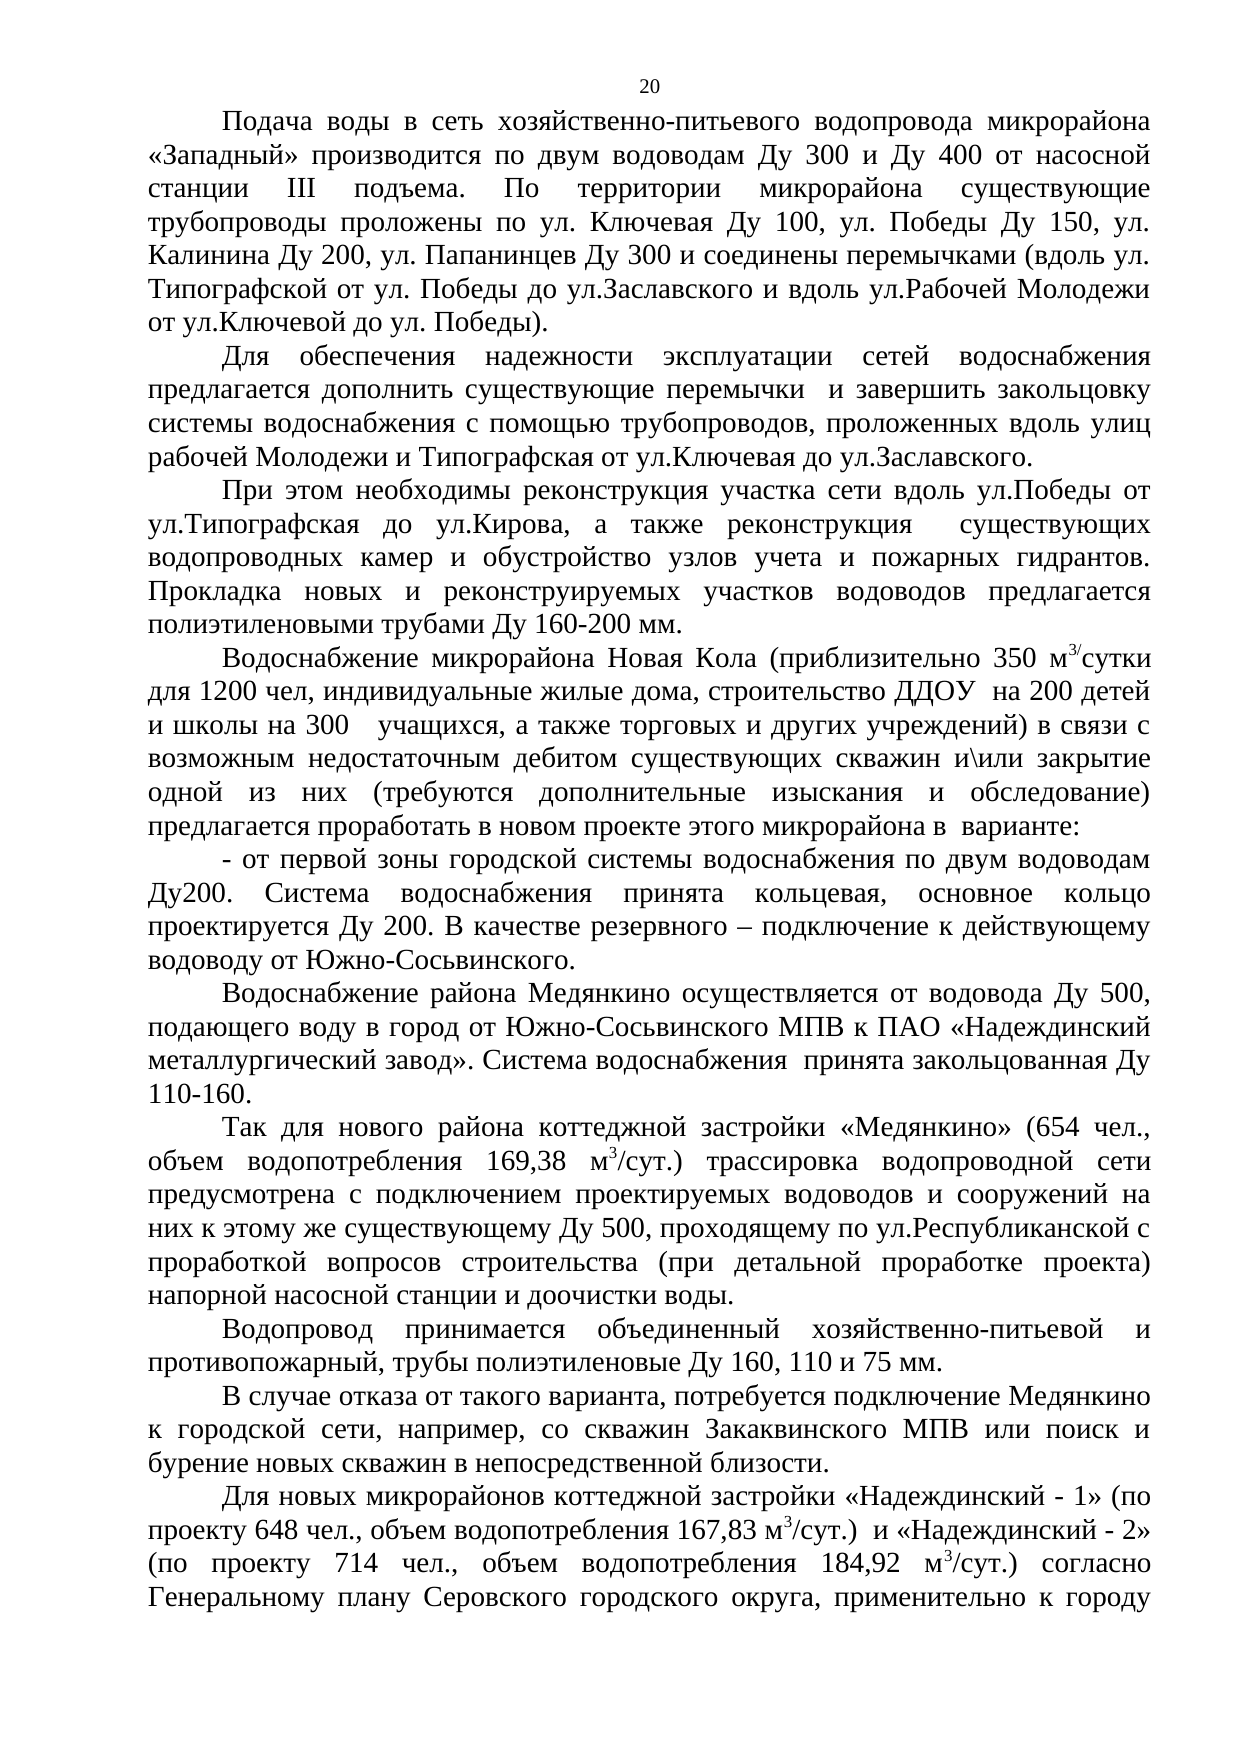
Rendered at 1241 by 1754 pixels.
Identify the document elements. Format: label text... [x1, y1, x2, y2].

text Для новых микрорайонов коттеджной застройки «Надеждинский - 1» (по проекту 648 чел., объем водопотребления 167,83 м3/сут.) и «Надеждинский - 2» (по проекту 714 чел., объем водопотребления 184,92 м3/сут.) согласно Генеральному плану Серовского городского округа, применительно к городу [148, 1478, 1152, 1613]
text - от первой зоны городской системы водоснабжения по двум водоводам Ду200. Система водоснабжения принята кольцевая, основное кольцо проектируется Ду 200. В качестве резервного – подключение к действующему водоводу от Южно-Сосьвинского. [148, 841, 1152, 975]
text Водоснабжение района Медянкино осуществляется от водовода Ду 500, подающего воду в город от Южно-Сосьвинского МПВ к ПАО «Надеждинский металлургический завод». Система водоснабжения принята закольцованная Ду 110-160. [148, 975, 1152, 1109]
text Водопровод принимается объединенный хозяйственно-питьевой и противопожарный, трубы полиэтиленовые Ду 160, 110 и 75 мм. [148, 1311, 1152, 1378]
text Подача воды в сеть хозяйственно-питьевого водопровода микрорайона «Западный» производится по двум водоводам Ду 300 и Ду 400 от насосной станции III подъема. По территории микрорайона существующие трубопроводы проложены по ул. Ключевая Ду 100, ул. Победы Ду 150, ул. Калинина Ду 200, ул. Папанинцев Ду 300 и соединены перемычками (вдоль ул. Типографской от ул. Победы до ул.Заславского и вдоль ул.Рабочей Молодежи от ул.Ключевой до ул. Победы). [148, 103, 1152, 338]
text Так для нового района коттеджной застройки «Медянкино» (654 чел., объем водопотребления 169,38 м3/сут.) трассировка водопроводной сети предусмотрена с подключением проектируемых водоводов и сооружений на них к этому же существующему Ду 500, проходящему по ул.Республиканской с проработкой вопросов строительства (при детальной проработке проекта) напорной насосной станции и доочистки воды. [148, 1109, 1152, 1311]
text Водоснабжение микрорайона Новая Кола (приблизительно 350 м3/сутки для 1200 чел, индивидуальные жилые дома, строительство ДДОУ на 200 детей и школы на 300 учащихся, а также торговых и других учреждений) в связи с возможным недостаточным дебитом существующих скважин и\или закрытие одной из них (требуются дополнительные изыскания и обследование) предлагается проработать в новом проекте этого микрорайона в варианте: [148, 640, 1152, 841]
text Для обеспечения надежности эксплуатации сетей водоснабжения предлагается дополнить существующие перемычки и завершить закольцовку системы водоснабжения с помощью трубопроводов, проложенных вдоль улиц рабочей Молодежи и Типографская от ул.Ключевая до ул.Заславского. [148, 338, 1152, 472]
text В случае отказа от такого варианта, потребуется подключение Медянкино к городской сети, например, со скважин Закаквинского МПВ или поиск и бурение новых скважин в непосредственной близости. [148, 1378, 1152, 1478]
text При этом необходимы реконструкция участка сети вдоль ул.Победы от ул.Типографская до ул.Кирова, а также реконструкция существующих водопроводных камер и обустройство узлов учета и пожарных гидрантов. Прокладка новых и реконструируемых участков водоводов предлагается полиэтиленовыми трубами Ду 160-200 мм. [148, 472, 1152, 640]
